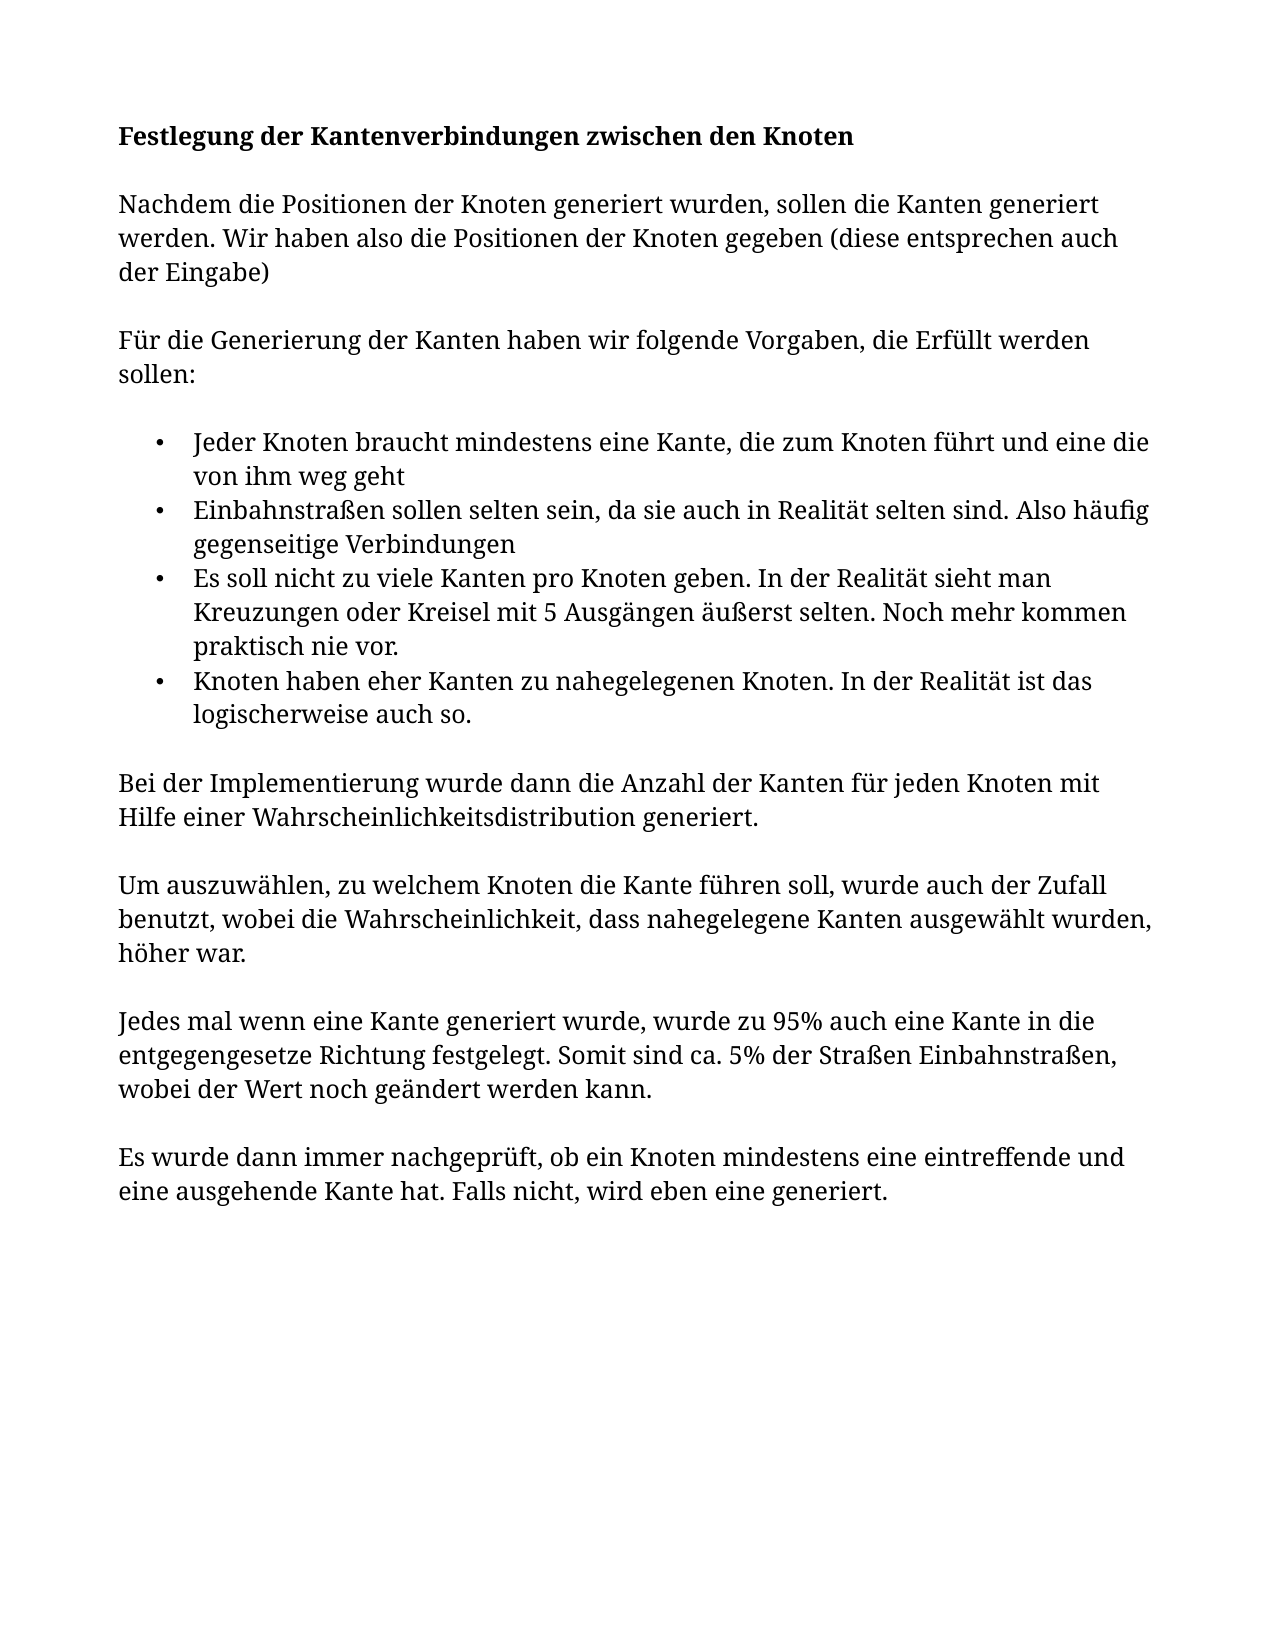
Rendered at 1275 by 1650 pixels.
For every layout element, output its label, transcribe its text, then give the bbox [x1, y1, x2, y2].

list Es soll nicht zu viele Kanten pro Knoten geben. In der Realität sieht man Kreuzungen oder Kreisel mit 5 Ausgängen äußerst selten. Noch mehr kommen praktisch nie vor. [156, 561, 1157, 663]
text Bei der Implementierung wurde dann die Anzahl der Kanten für jeden Knoten mit Hilfe einer Wahrscheinlichkeitsdistribution generiert. [118, 765, 1157, 833]
list Einbahnstraßen sollen selten sein, da sie auch in Realität selten sind. Also häufig gegenseitige Verbindungen [156, 493, 1157, 561]
text Um auszuwählen, zu welchem Knoten die Kante führen soll, wurde auch der Zufall benutzt, wobei die Wahrscheinlichkeit, dass nahegelegene Kanten ausgewählt wurden, höher war. [118, 867, 1157, 970]
text Jedes mal wenn eine Kante generiert wurde, wurde zu 95% auch eine Kante in die entgegengesetze Richtung festgelegt. Somit sind ca. 5% der Straßen Einbahnstraßen, wobei der Wert noch geändert werden kann. [118, 1004, 1157, 1106]
text Nachdem die Positionen der Knoten generiert wurden, sollen die Kanten generiert werden. Wir haben also die Positionen der Knoten gegeben (diese entsprechen auch der Eingabe) [118, 186, 1157, 288]
list Knoten haben eher Kanten zu nahegelegenen Knoten. In der Realität ist das logischerweise auch so. [156, 663, 1157, 731]
text Für die Generierung der Kanten haben wir folgende Vorgaben, die Erfüllt werden sollen: [118, 322, 1157, 391]
text Es wurde dann immer nachgeprüft, ob ein Knoten mindestens eine eintreffende und eine ausgehende Kante hat. Falls nicht, wird eben eine generiert. [118, 1140, 1157, 1208]
text Festlegung der Kantenverbindungen zwischen den Knoten [118, 118, 1157, 152]
list Jeder Knoten braucht mindestens eine Kante, die zum Knoten führt und eine die von ihm weg geht [156, 425, 1157, 493]
